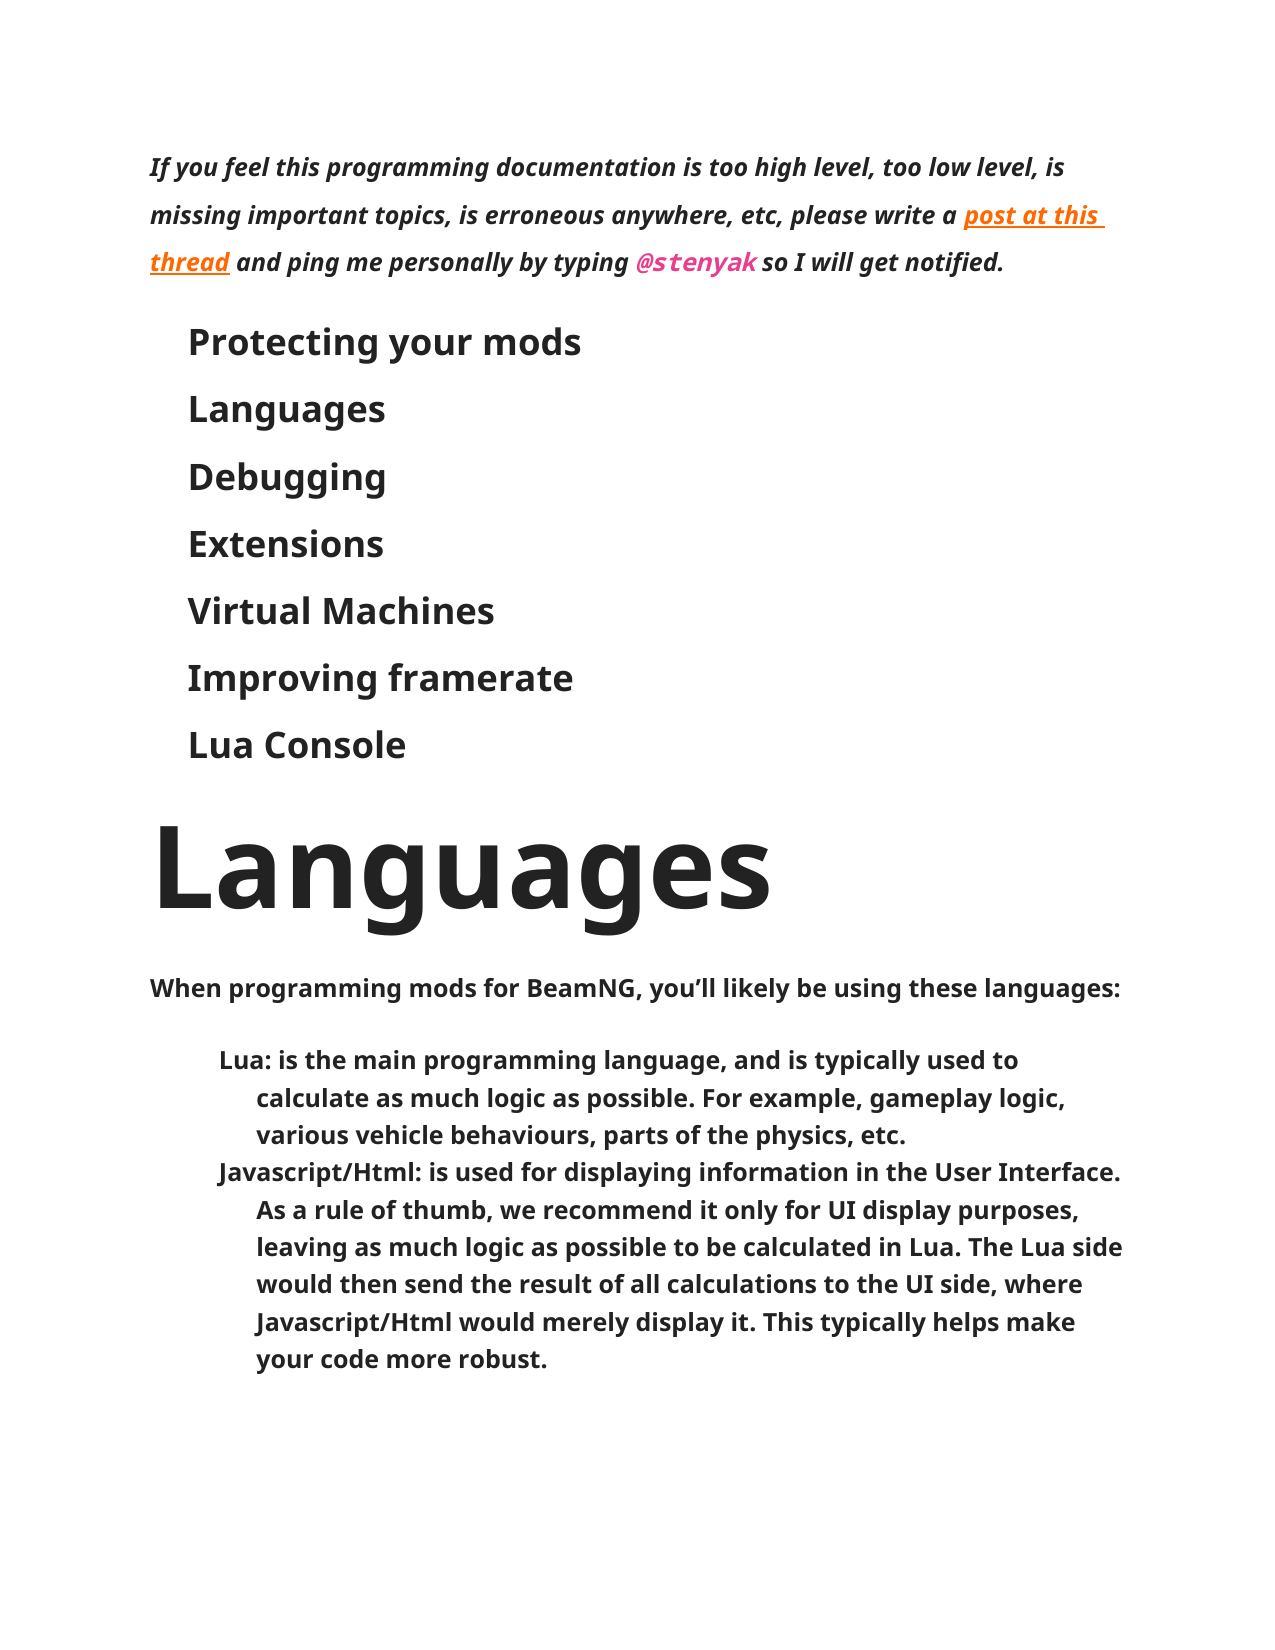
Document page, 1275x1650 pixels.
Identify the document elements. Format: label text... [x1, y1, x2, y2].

subtitle Javascript/Html: is used for displaying information in the User Interface. As a rule of thumb, we recommend it only for UI display purposes, leaving as much logic as possible to be calculated in Lua. The Lua side would then send the result of all calculations to the UI side, where Javascript/Html would merely display it. This typically helps make your code more robust. [219, 1155, 1125, 1376]
subtitle Improving framerate [187, 652, 1125, 702]
subtitle Lua Console [187, 719, 1125, 769]
subtitle Lua: is the main programming language, and is typically used to calculate as much logic as possible. For example, gameplay logic, various vehicle behaviours, parts of the physics, etc. [219, 1043, 1125, 1152]
subtitle Languages [187, 384, 1125, 434]
subtitle When programming mods for BeamNG, you’ll likely be using these languages: [150, 971, 1125, 1004]
subtitle Languages [150, 786, 1125, 942]
subtitle Virtual Machines [187, 585, 1125, 635]
subtitle Debugging [187, 451, 1125, 501]
subtitle If you feel this programming documentation is too high level, too low level, is missing important topics, is erroneous anywhere, etc, please write a post at this thread and ping me personally by typing @stenyak so I will get notified. [150, 150, 1125, 279]
subtitle Extensions [187, 518, 1125, 568]
subtitle Protecting your mods [187, 317, 1125, 367]
